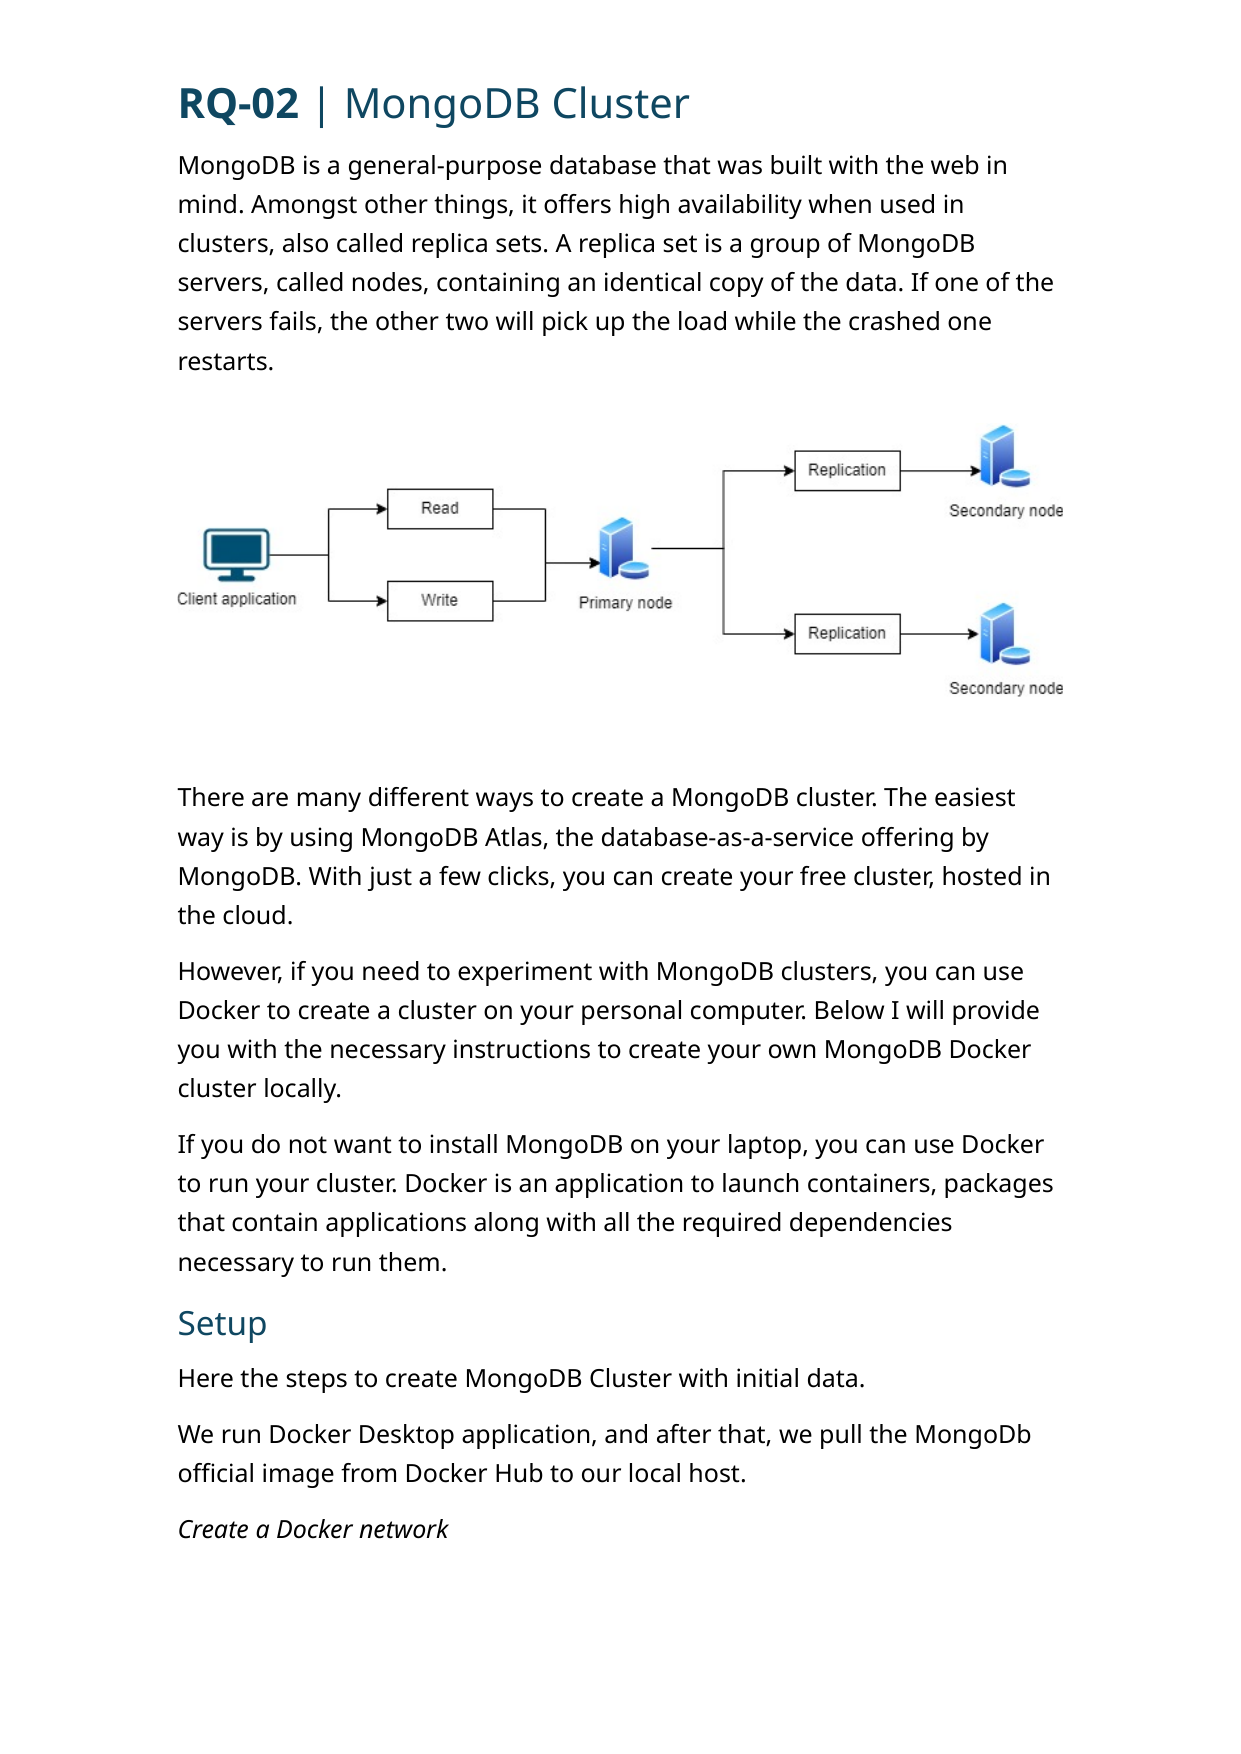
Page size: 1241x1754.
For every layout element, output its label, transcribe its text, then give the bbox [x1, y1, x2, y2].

subtitle Setup [177, 1300, 1063, 1346]
text Create a Docker network [177, 1511, 1063, 1546]
text We run Docker Desktop application, and after that, we pull the MongoDb official image from Docker Hub to our local host. [177, 1416, 1063, 1490]
subtitle RQ-02 | MongoDB Cluster [177, 74, 1063, 131]
picture [177, 423, 1063, 698]
text MongoDB is a general-purpose database that was built with the web in mind. Amongst other things, it offers high availability when used in clusters, also called replica sets. A replica set is a group of MongoDB servers, called nodes, containing an identical copy of the data. If one of the servers fails, the other two will pick up the load while the crashed one restarts. [177, 147, 1063, 377]
text However, if you need to experiment with MongoDB clusters, you can use Docker to create a cluster on your personal computer. Below I will provide you with the necessary instructions to create your own MongoDB Docker cluster locally. [177, 953, 1063, 1105]
text Here the steps to create MongoDB Cluster with initial data. [177, 1361, 1063, 1395]
text If you do not want to install MongoDB on your laptop, you can use Docker to run your cluster. Docker is an application to launch containers, packages that contain applications along with all the required dependencies necessary to run them. [177, 1127, 1063, 1278]
text There are many different ways to create a MongoDB cluster. The easiest way is by using MongoDB Atlas, the database-as-a-service offering by MongoDB. With just a few clicks, you can create your free cluster, hosted in the cloud. [177, 780, 1063, 932]
